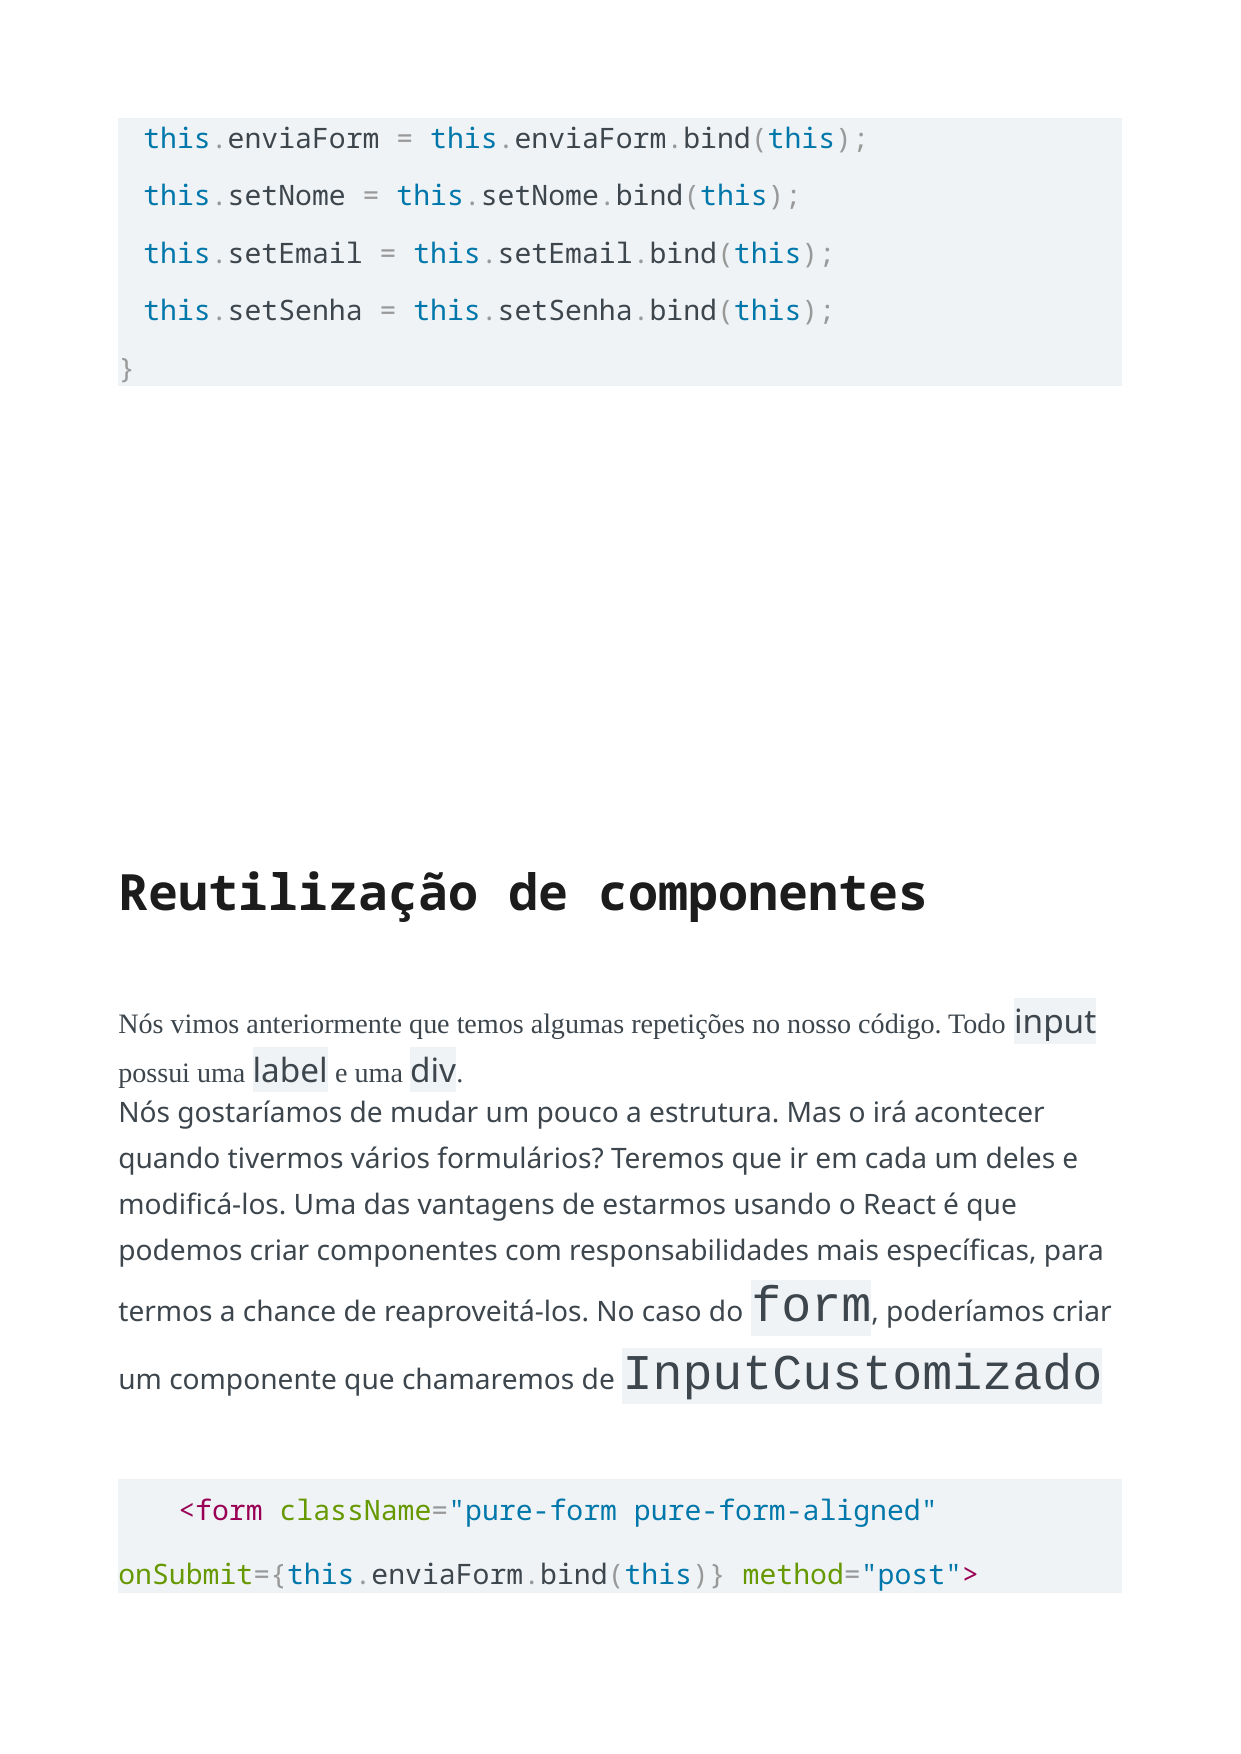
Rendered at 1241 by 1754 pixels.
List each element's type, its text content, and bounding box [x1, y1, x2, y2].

text <form className="pure-form pure-form-aligned" onSubmit={this.enviaForm.bind(this)} method="post"> [118, 1479, 1122, 1593]
text Reutilização de componentes [118, 857, 1122, 925]
text this.setNome = this.setNome.bind(this); [118, 176, 1122, 214]
text Nós gostaríamos de mudar um pouco a estrutura. Mas o irá acontecer quando tivermos vários formulários? Teremos que ir em cada um deles e modificá-los. Uma das vantagens de estarmos usando o React é que podemos criar componentes com responsabilidades mais específicas, para termos a chance de reaproveitá-los. No caso do form, poderíamos criar um componente que chamaremos de InputCustomizado [118, 1092, 1122, 1404]
text } [118, 348, 1122, 386]
text this.setSenha = this.setSenha.bind(this); [118, 291, 1122, 329]
text Nós vimos anteriormente que temos algumas repetições no nosso código. Todo input possui uma label e uma div. [118, 995, 1122, 1092]
text this.setEmail = this.setEmail.bind(this); [118, 233, 1122, 271]
text this.enviaForm = this.enviaForm.bind(this); [118, 118, 1122, 156]
